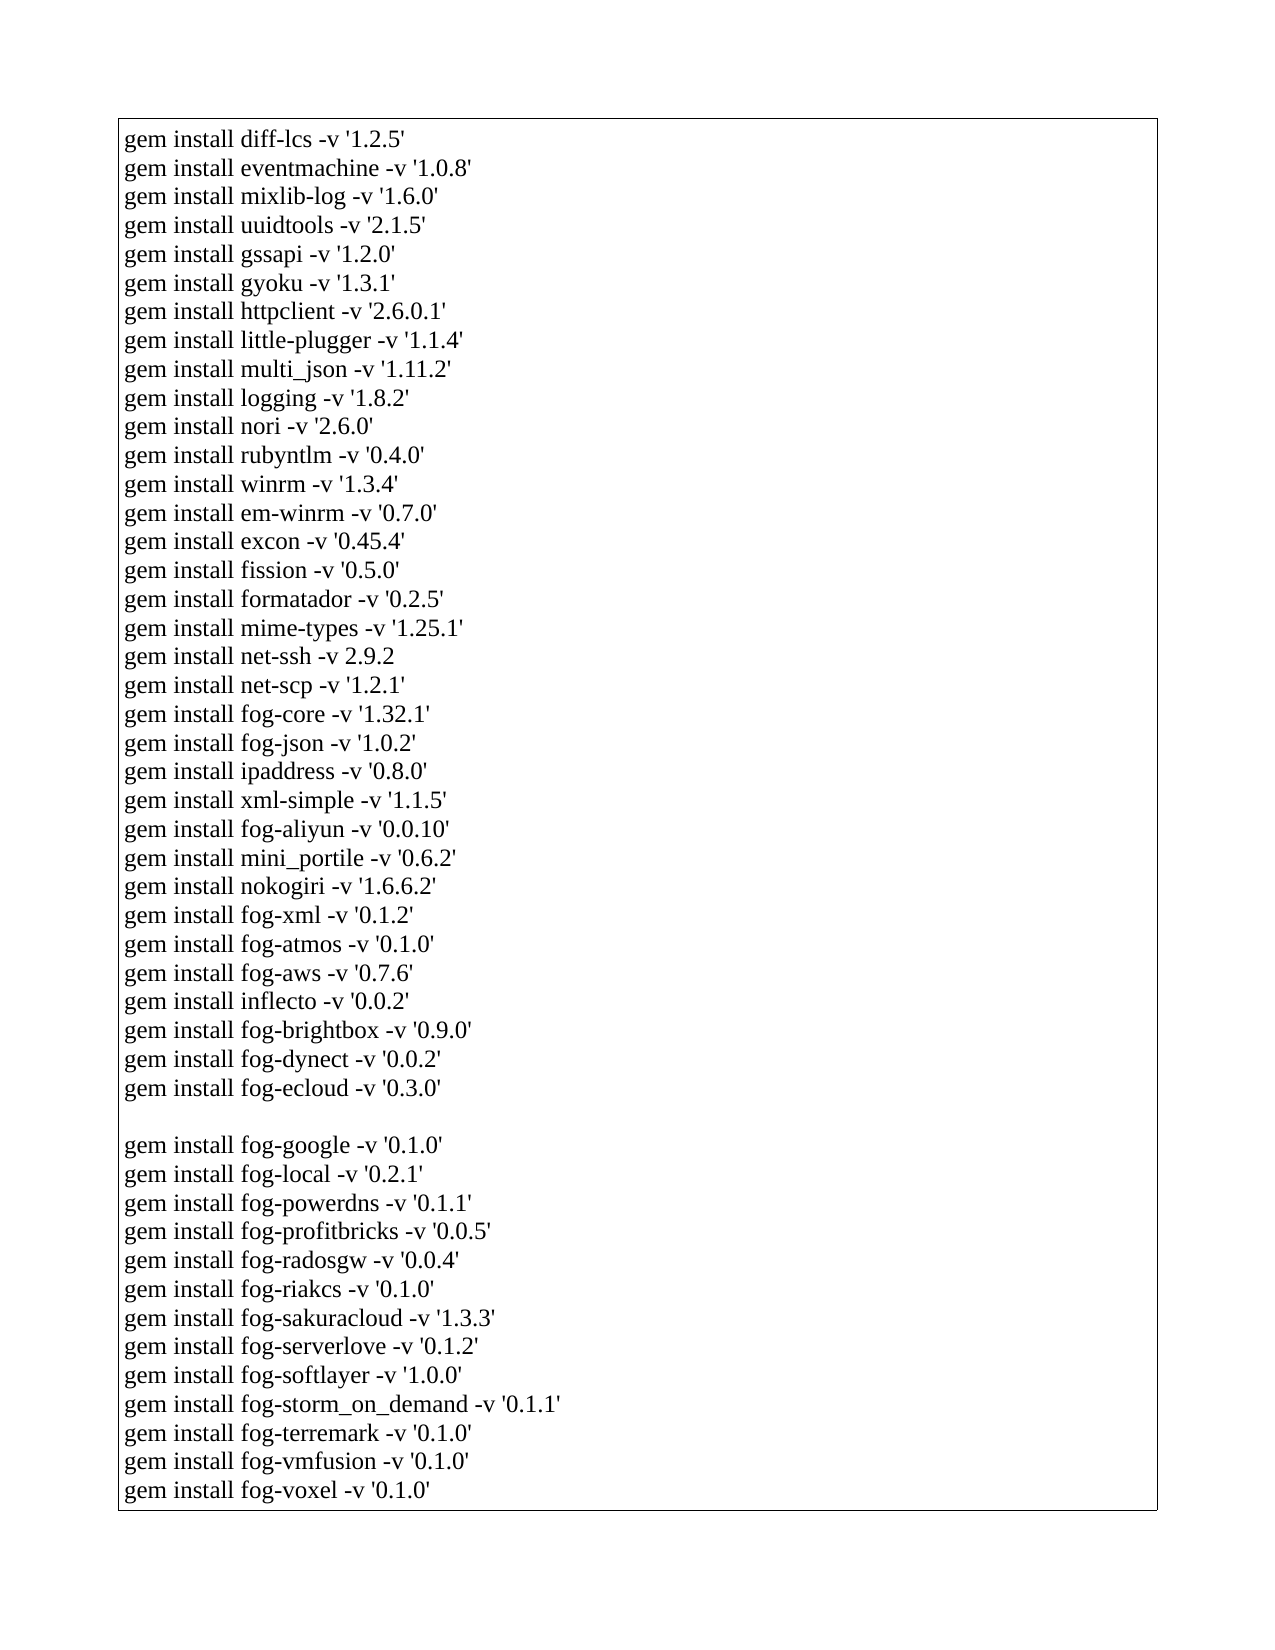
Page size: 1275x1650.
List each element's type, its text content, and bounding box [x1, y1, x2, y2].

table_header gem install diff-lcs -v '1.2.5' gem install eventmachine -v '1.0.8' gem install mixlib-log -v '1.6.0' gem install uuidtools -v '2.1.5' gem install gssapi -v '1.2.0' gem install gyoku -v '1.3.1' gem install httpclient -v '2.6.0.1' gem install little-plugger -v '1.1.4' gem install multi_json -v '1.11.2' gem install logging -v '1.8.2' gem install nori -v '2.6.0' gem install rubyntlm -v '0.4.0' gem install winrm -v '1.3.4' gem install em-winrm -v '0.7.0' gem install excon -v '0.45.4' gem install fission -v '0.5.0' gem install formatador -v '0.2.5' gem install mime-types -v '1.25.1' gem install net-ssh -v 2.9.2 gem install net-scp -v '1.2.1' gem install fog-core -v '1.32.1' gem install fog-json -v '1.0.2' gem install ipaddress -v '0.8.0' gem install xml-simple -v '1.1.5' gem install fog-aliyun -v '0.0.10' gem install mini_portile -v '0.6.2' gem install nokogiri -v '1.6.6.2' gem install fog-xml -v '0.1.2' gem install fog-atmos -v '0.1.0' gem install fog-aws -v '0.7.6' gem install inflecto -v '0.0.2' gem install fog-brightbox -v '0.9.0' gem install fog-dynect -v '0.0.2' gem install fog-ecloud -v '0.3.0' gem install fog-google -v '0.1.0' gem install fog-local -v '0.2.1' gem install fog-powerdns -v '0.1.1' gem install fog-profitbricks -v '0.0.5' gem install fog-radosgw -v '0.0.4' gem install fog-riakcs -v '0.1.0' gem install fog-sakuracloud -v '1.3.3' gem install fog-serverlove -v '0.1.2' gem install fog-softlayer -v '1.0.0' gem install fog-storm_on_demand -v '0.1.1' gem install fog-terremark -v '0.1.0' gem install fog-vmfusion -v '0.1.0' gem install fog-voxel -v '0.1.0' [119, 119, 1157, 1510]
